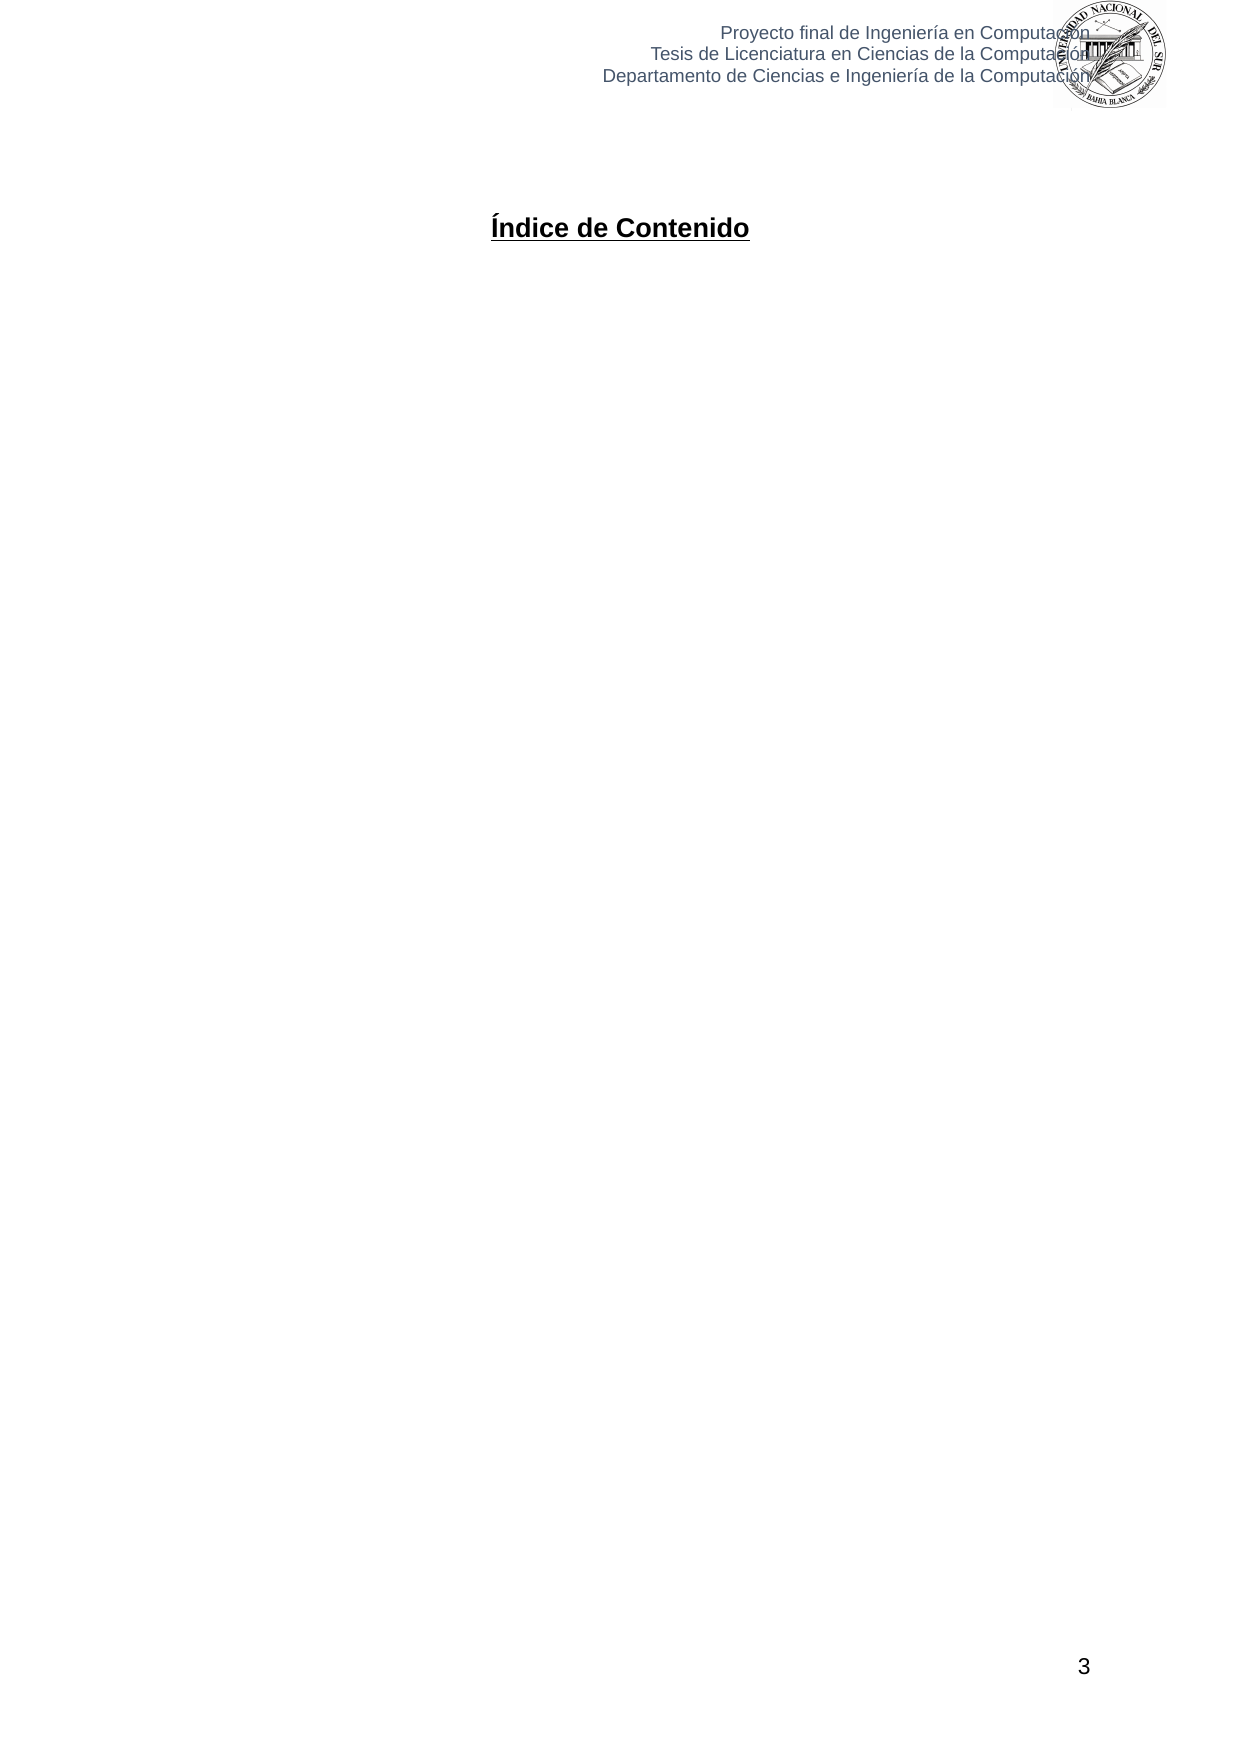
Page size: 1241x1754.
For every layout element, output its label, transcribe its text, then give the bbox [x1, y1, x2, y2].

text Índice de Contenido [150, 212, 1090, 244]
picture [1053, 0, 1167, 108]
